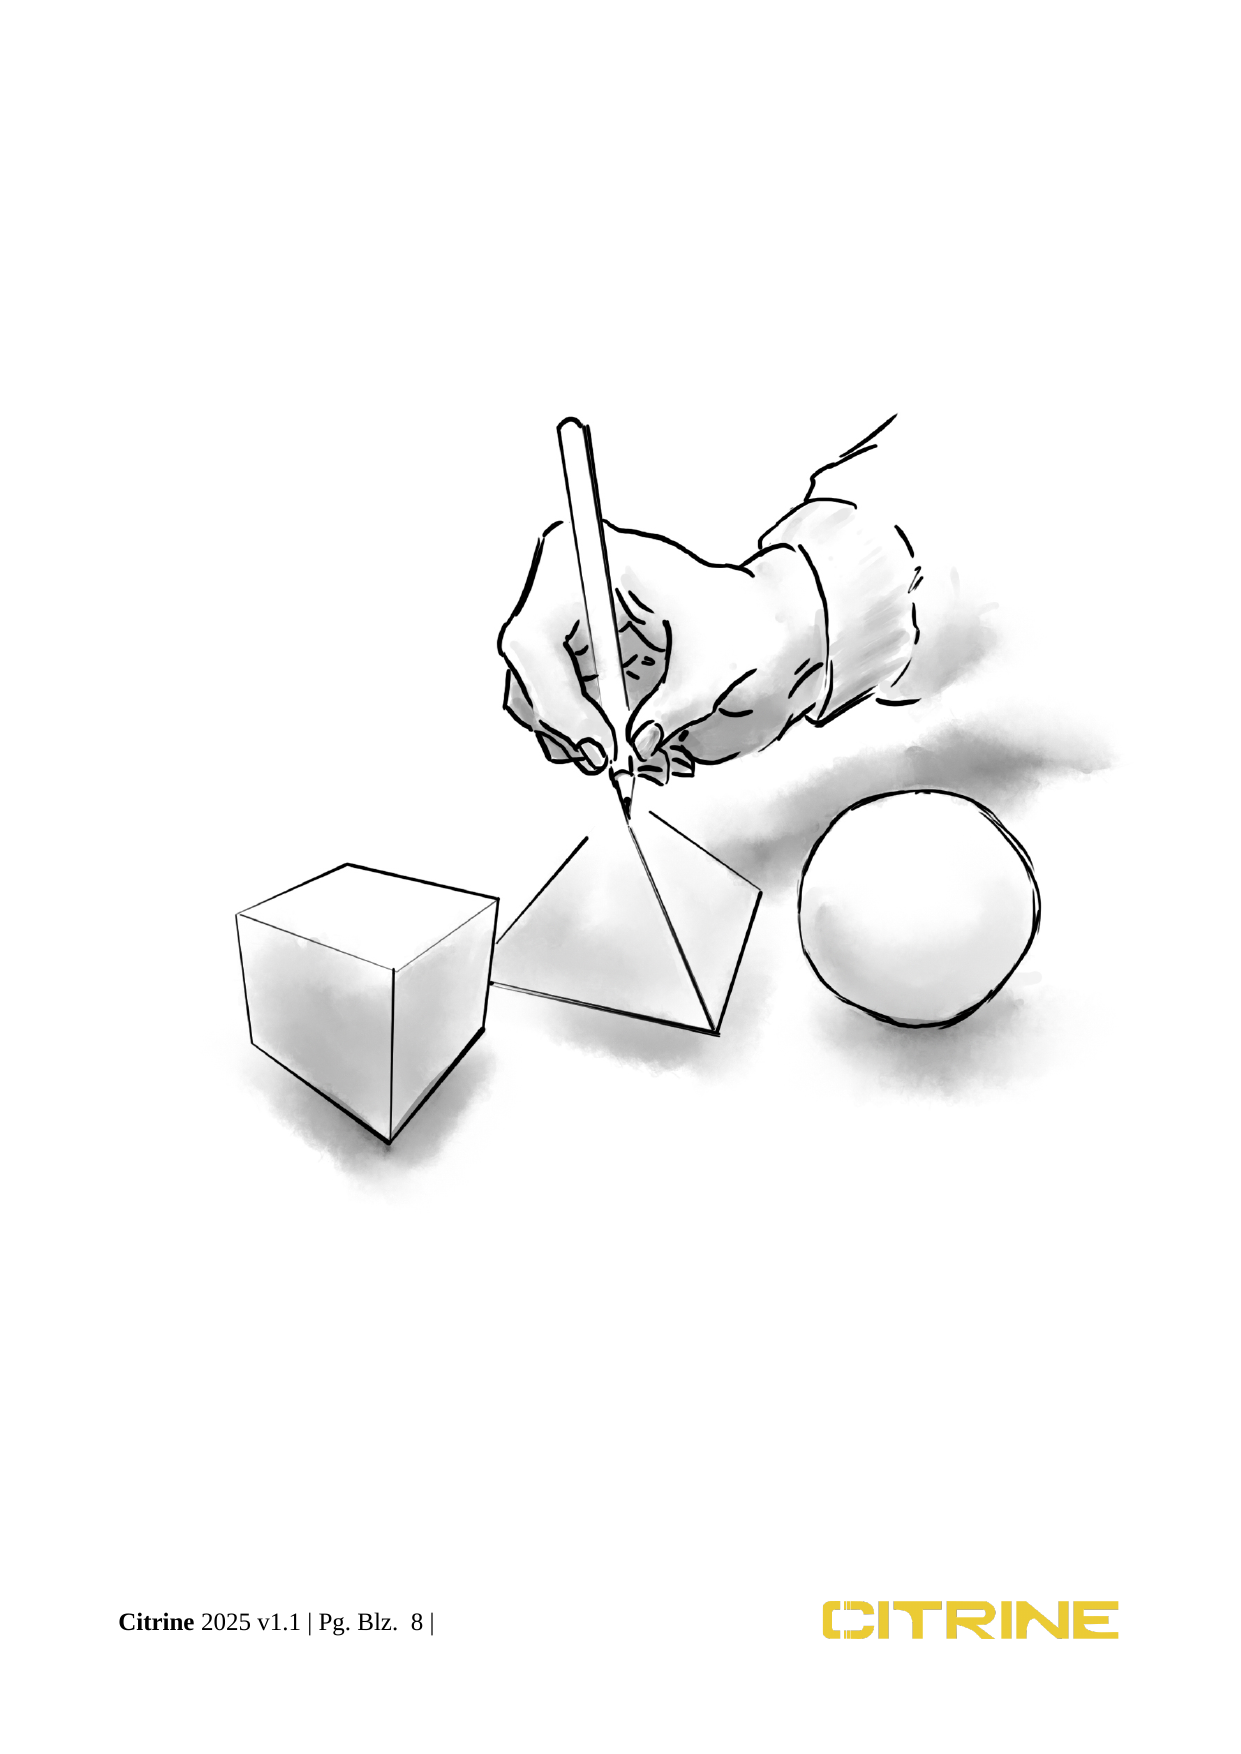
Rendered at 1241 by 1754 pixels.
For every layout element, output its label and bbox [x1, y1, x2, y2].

picture [822, 1601, 1119, 1639]
picture [136, 109, 1141, 1448]
